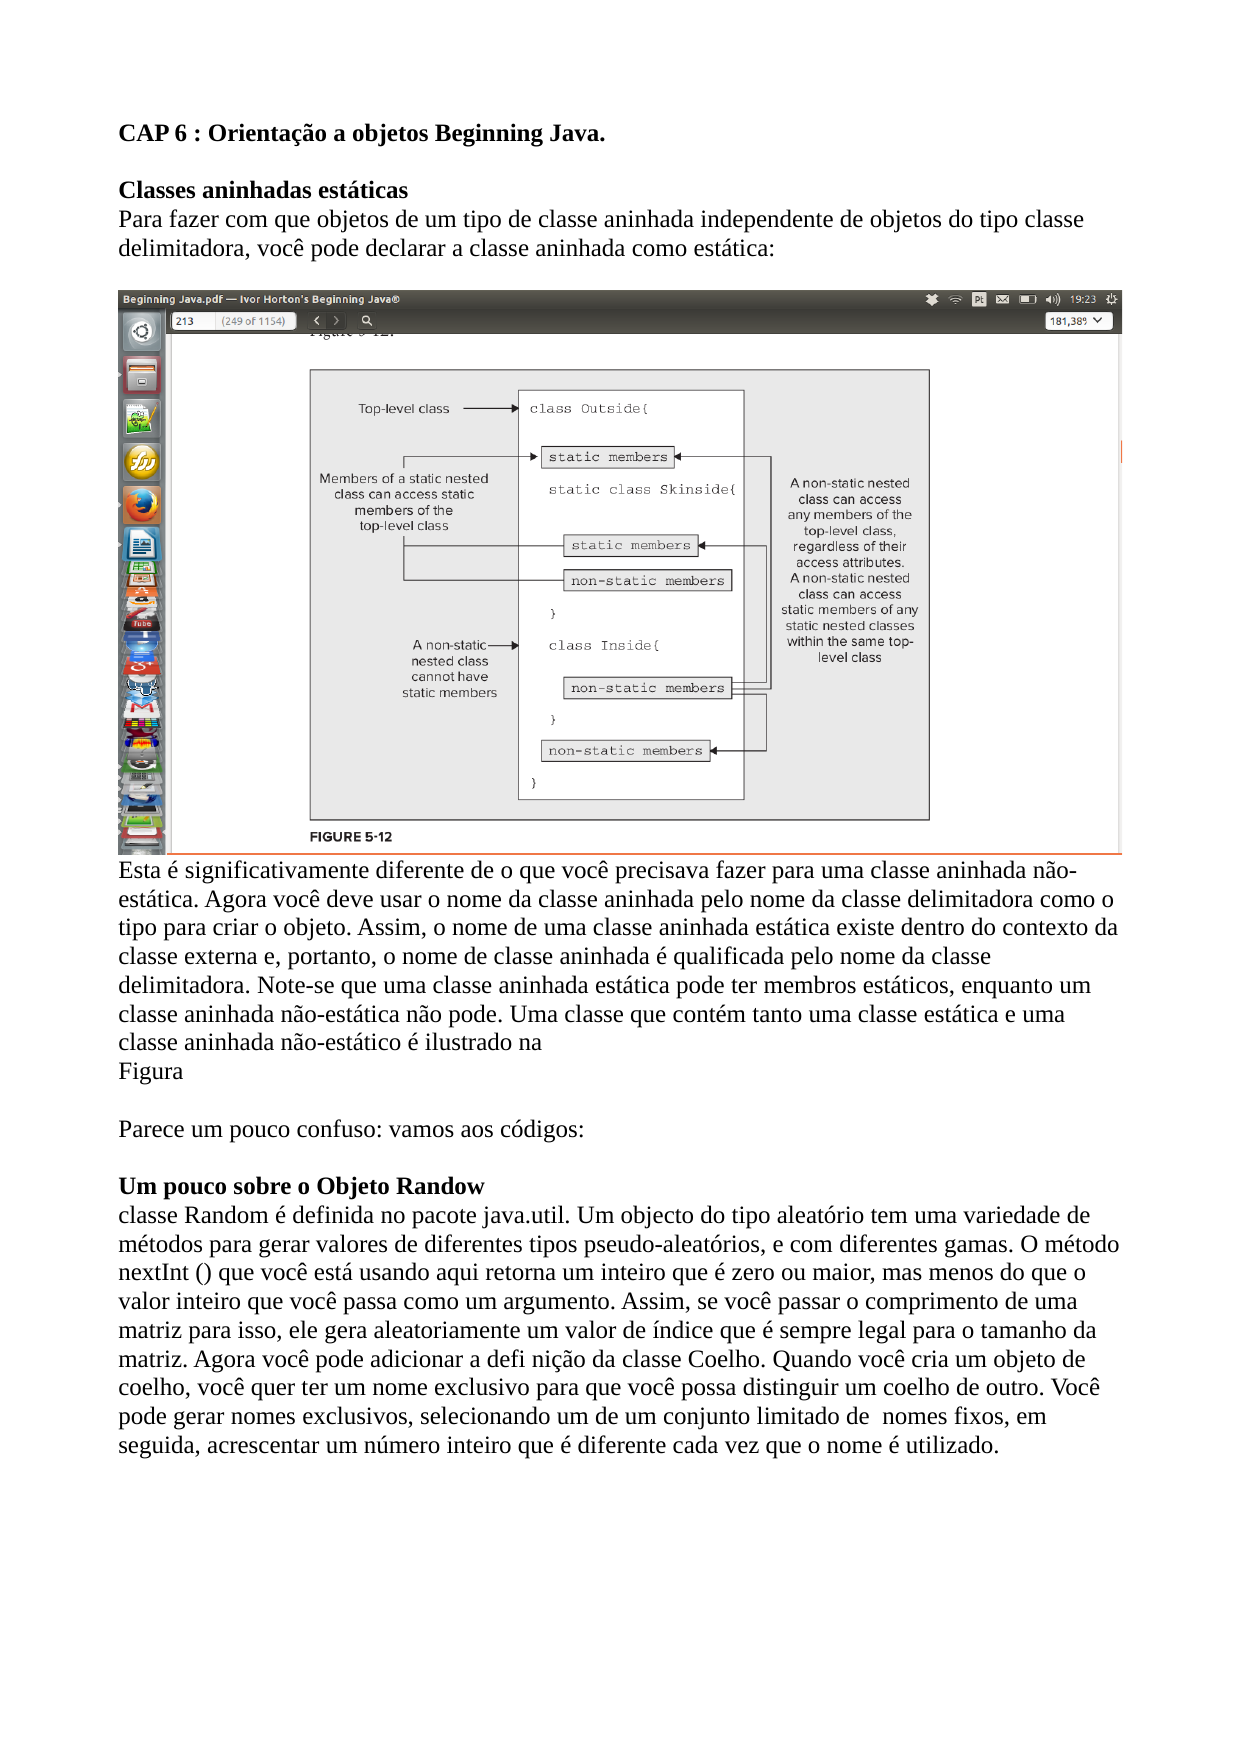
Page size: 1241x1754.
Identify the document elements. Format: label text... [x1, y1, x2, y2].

text CAP 6 : Orientação a objetos Beginning Java. Classes aninhadas estáticas Para fazer com que objetos de um tipo de classe aninhada independente de objetos do tipo classe delimitadora, você pode declarar a classe aninhada como estática: [118, 118, 1122, 262]
text Esta é significativamente diferente de o que você precisava fazer para uma classe aninhada não-estática. Agora você deve usar o nome da classe aninhada pelo nome da classe delimitadora como o tipo para criar o objeto. Assim, o nome de uma classe aninhada estática existe dentro do contexto da classe externa e, portanto, o nome de classe aninhada é qualificada pelo nome da classe delimitadora. Note-se que uma classe aninhada estática pode ter membros estáticos, enquanto um classe aninhada não-estática não pode. Uma classe que contém tanto uma classe estática e uma classe aninhada não-estático é ilustrado na Figura Parece um pouco confuso: vamos aos códigos: Um pouco sobre o Objeto Randow classe Random é definida no pacote java.util. Um objecto do tipo aleatório tem uma variedade de métodos para gerar valores de diferentes tipos pseudo-aleatórios, e com diferentes gamas. O método nextInt () que você está usando aqui retorna um inteiro que é zero ou maior, mas menos do que o valor inteiro que você passa como um argumento. Assim, se você passar o comprimento de uma matriz para isso, ele gera aleatoriamente um valor de índice que é sempre legal para o tamanho da matriz. Agora você pode adicionar a defi nição da classe Coelho. Quando você cria um objeto de coelho, você quer ter um nome exclusivo para que você possa distinguir um coelho de outro. Você pode gerar nomes exclusivos, selecionando um de um conjunto limitado de nomes fixos, em seguida, acrescentar um número inteiro que é diferente cada vez que o nome é utilizado. [118, 855, 1122, 1516]
picture [118, 290, 1123, 855]
